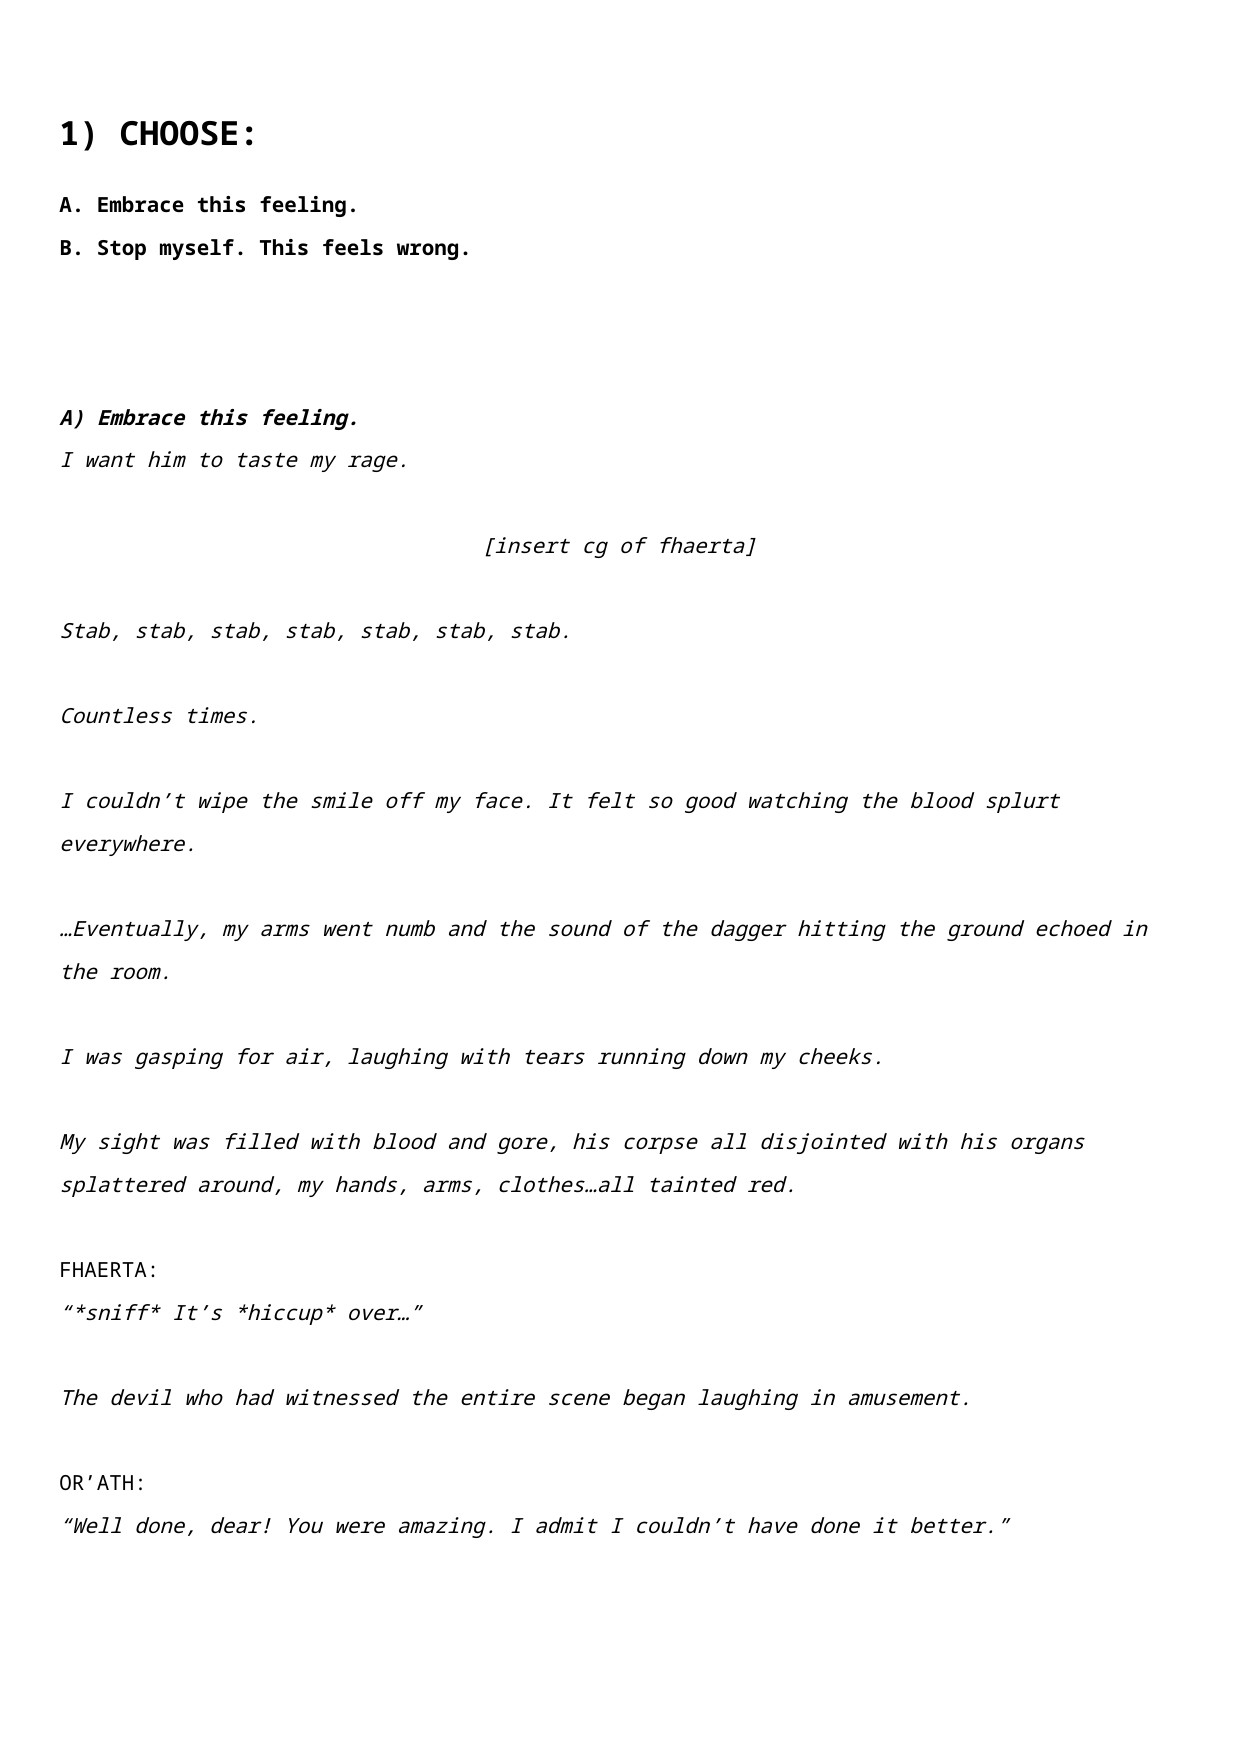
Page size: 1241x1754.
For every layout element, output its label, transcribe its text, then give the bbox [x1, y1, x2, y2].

text The devil who had witnessed the entire scene began laughing in amusement. [59, 1383, 1181, 1411]
subtitle 1) CHOOSE: [59, 109, 1181, 155]
text FHAERTA: [59, 1255, 1181, 1283]
text “Well done, dear! You were amazing. I admit I couldn’t have done it better.” [59, 1511, 1181, 1539]
text B. Stop myself. This feels wrong. [59, 233, 1181, 261]
text Countless times. [59, 701, 1181, 730]
text Stab, stab, stab, stab, stab, stab, stab. [59, 616, 1181, 644]
text “*sniff* It’s *hiccup* over…” [59, 1298, 1181, 1326]
text My sight was filled with blood and gore, his corpse all disjointed with his organs splattered around, my hands, arms, clothes…all tainted red. [59, 1127, 1181, 1198]
text [insert cg of fhaerta] [59, 531, 1181, 559]
text I was gasping for air, laughing with tears running down my cheeks. [59, 1042, 1181, 1071]
text A) Embrace this feeling. [59, 403, 1181, 431]
text I want him to taste my rage. [59, 446, 1181, 474]
text A. Embrace this feeling. [59, 190, 1181, 218]
text OR’ATH: [59, 1468, 1181, 1497]
text …Eventually, my arms went numb and the sound of the dagger hitting the ground echoed in the room. [59, 914, 1181, 985]
text I couldn’t wipe the smile off my face. It felt so good watching the blood splurt everywhere. [59, 786, 1181, 857]
